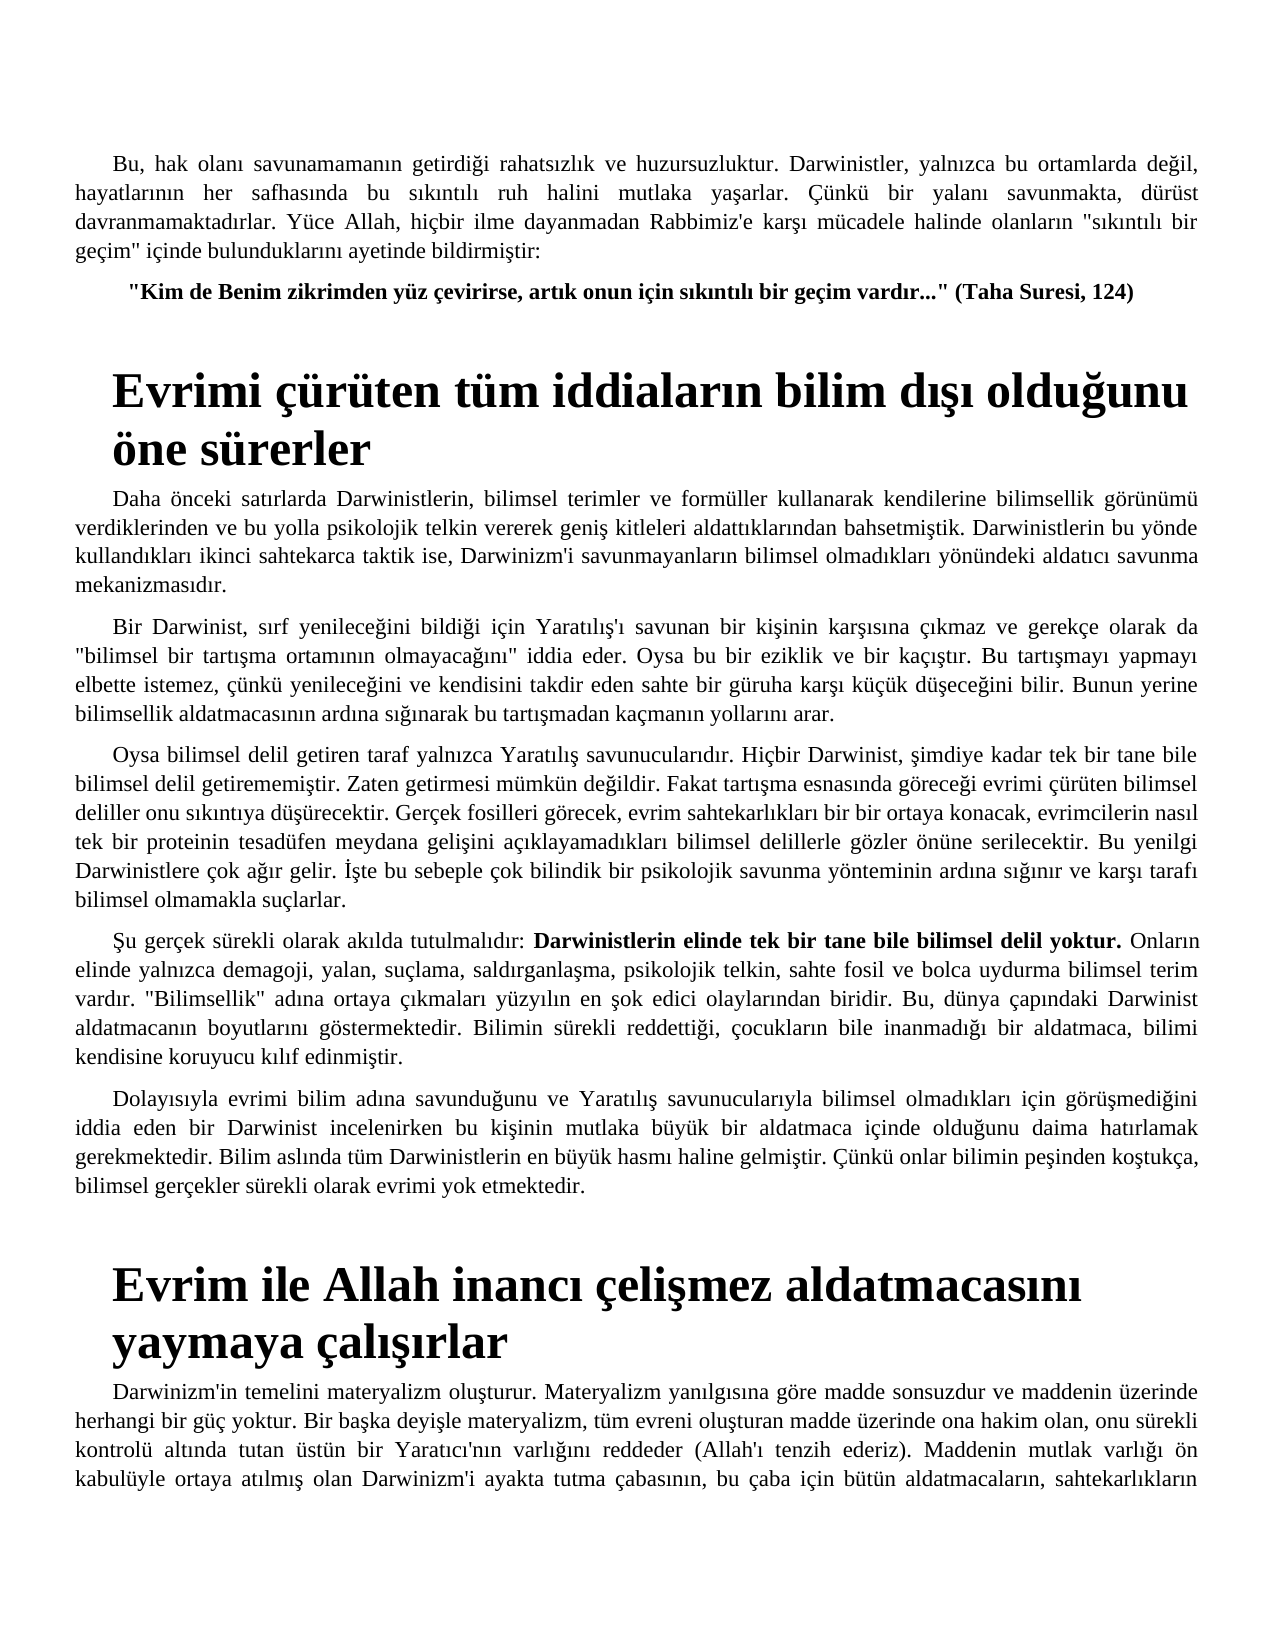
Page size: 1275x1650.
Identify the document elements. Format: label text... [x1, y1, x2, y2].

text Bir Darwinist, sırf yenileceğini bildiği için Yaratılış'ı savunan bir kişinin karşısına çıkmaz ve gerekçe olarak da "bilimsel bir tartışma ortamının olmayacağını" iddia eder. Oysa bu bir eziklik ve bir kaçıştır. Bu tartışmayı yapmayı elbette istemez, çünkü yenileceğini ve kendisini takdir eden sahte bir güruha karşı küçük düşeceğini bilir. Bunun yerine bilimsellik aldatmacasının ardına sığınarak bu tartışmadan kaçmanın yollarını arar. [75, 613, 1200, 726]
subtitle Evrimi çürüten tüm iddiaların bilim dışı olduğunu öne sürerler [112, 361, 1200, 476]
text Bu, hak olanı savunamamanın getirdiği rahatsızlık ve huzursuzluktur. Darwinistler, yalnızca bu ortamlarda değil, hayatlarının her safhasında bu sıkıntılı ruh halini mutlaka yaşarlar. Çünkü bir yalanı savunmakta, dürüst davranmamaktadırlar. Yüce Allah, hiçbir ilme dayanmadan Rabbimiz'e karşı mücadele halinde olanların "sıkıntılı bir geçim" içinde bulunduklarını ayetinde bildirmiştir: [75, 150, 1200, 263]
text Daha önceki satırlarda Darwinistlerin, bilimsel terimler ve formüller kullanarak kendilerine bilimsellik görünümü verdiklerinden ve bu yolla psikolojik telkin vererek geniş kitleleri aldattıklarından bahsetmiştik. Darwinistlerin bu yönde kullandıkları ikinci sahtekarca taktik ise, Darwinizm'i savunmayanların bilimsel olmadıkları yönündeki aldatıcı savunma mekanizmasıdır. [75, 484, 1200, 598]
text Şu gerçek sürekli olarak akılda tutulmalıdır: Darwinistlerin elinde tek bir tane bile bilimsel delil yoktur. Onların elinde yalnızca demagoji, yalan, suçlama, saldırganlaşma, psikolojik telkin, sahte fosil ve bolca uydurma bilimsel terim vardır. "Bilimsellik" adına ortaya çıkmaları yüzyılın en şok edici olaylarından biridir. Bu, dünya çapındaki Darwinist aldatmacanın boyutlarını göstermektedir. Bilimin sürekli reddettiği, çocukların bile inanmadığı bir aldatmaca, bilimi kendisine koruyucu kılıf edinmiştir. [75, 927, 1200, 1070]
text Oysa bilimsel delil getiren taraf yalnızca Yaratılış savunucularıdır. Hiçbir Darwinist, şimdiye kadar tek bir tane bile bilimsel delil getirememiştir. Zaten getirmesi mümkün değildir. Fakat tartışma esnasında göreceği evrimi çürüten bilimsel deliller onu sıkıntıya düşürecektir. Gerçek fosilleri görecek, evrim sahtekarlıkları bir bir ortaya konacak, evrimcilerin nasıl tek bir proteinin tesadüfen meydana gelişini açıklayamadıkları bilimsel delillerle gözler önüne serilecektir. Bu yenilgi Darwinistlere çok ağır gelir. İşte bu sebeple çok bilindik bir psikolojik savunma yönteminin ardına sığınır ve karşı tarafı bilimsel olmamakla suçlarlar. [75, 741, 1200, 912]
text Dolayısıyla evrimi bilim adına savunduğunu ve Yaratılış savunucularıyla bilimsel olmadıkları için görüşmediğini iddia eden bir Darwinist incelenirken bu kişinin mutlaka büyük bir aldatmaca içinde olduğunu daima hatırlamak gerekmektedir. Bilim aslında tüm Darwinistlerin en büyük hasmı haline gelmiştir. Çünkü onlar bilimin peşinden koştukça, bilimsel gerçekler sürekli olarak evrimi yok etmektedir. [75, 1085, 1200, 1198]
text Darwinizm'in temelini materyalizm oluşturur. Materyalizm yanılgısına göre madde sonsuzdur ve maddenin üzerinde herhangi bir güç yoktur. Bir başka deyişle materyalizm, tüm evreni oluşturan madde üzerinde ona hakim olan, onu sürekli kontrolü altında tutan üstün bir Yaratıcı'nın varlığını reddeder (Allah'ı tenzih ederiz). Maddenin mutlak varlığı ön kabulüyle ortaya atılmış olan Darwinizm'i ayakta tutma çabasının, bu çaba için bütün aldatmacaların, sahtekarlıkların [75, 1378, 1200, 1491]
text "Kim de Benim zikrimden yüz çevirirse, artık onun için sıkıntılı bir geçim vardır..." (Taha Suresi, 124) [127, 278, 1177, 305]
subtitle Evrim ile Allah inancı çelişmez aldatmacasını yaymaya çalışırlar [112, 1254, 1200, 1369]
